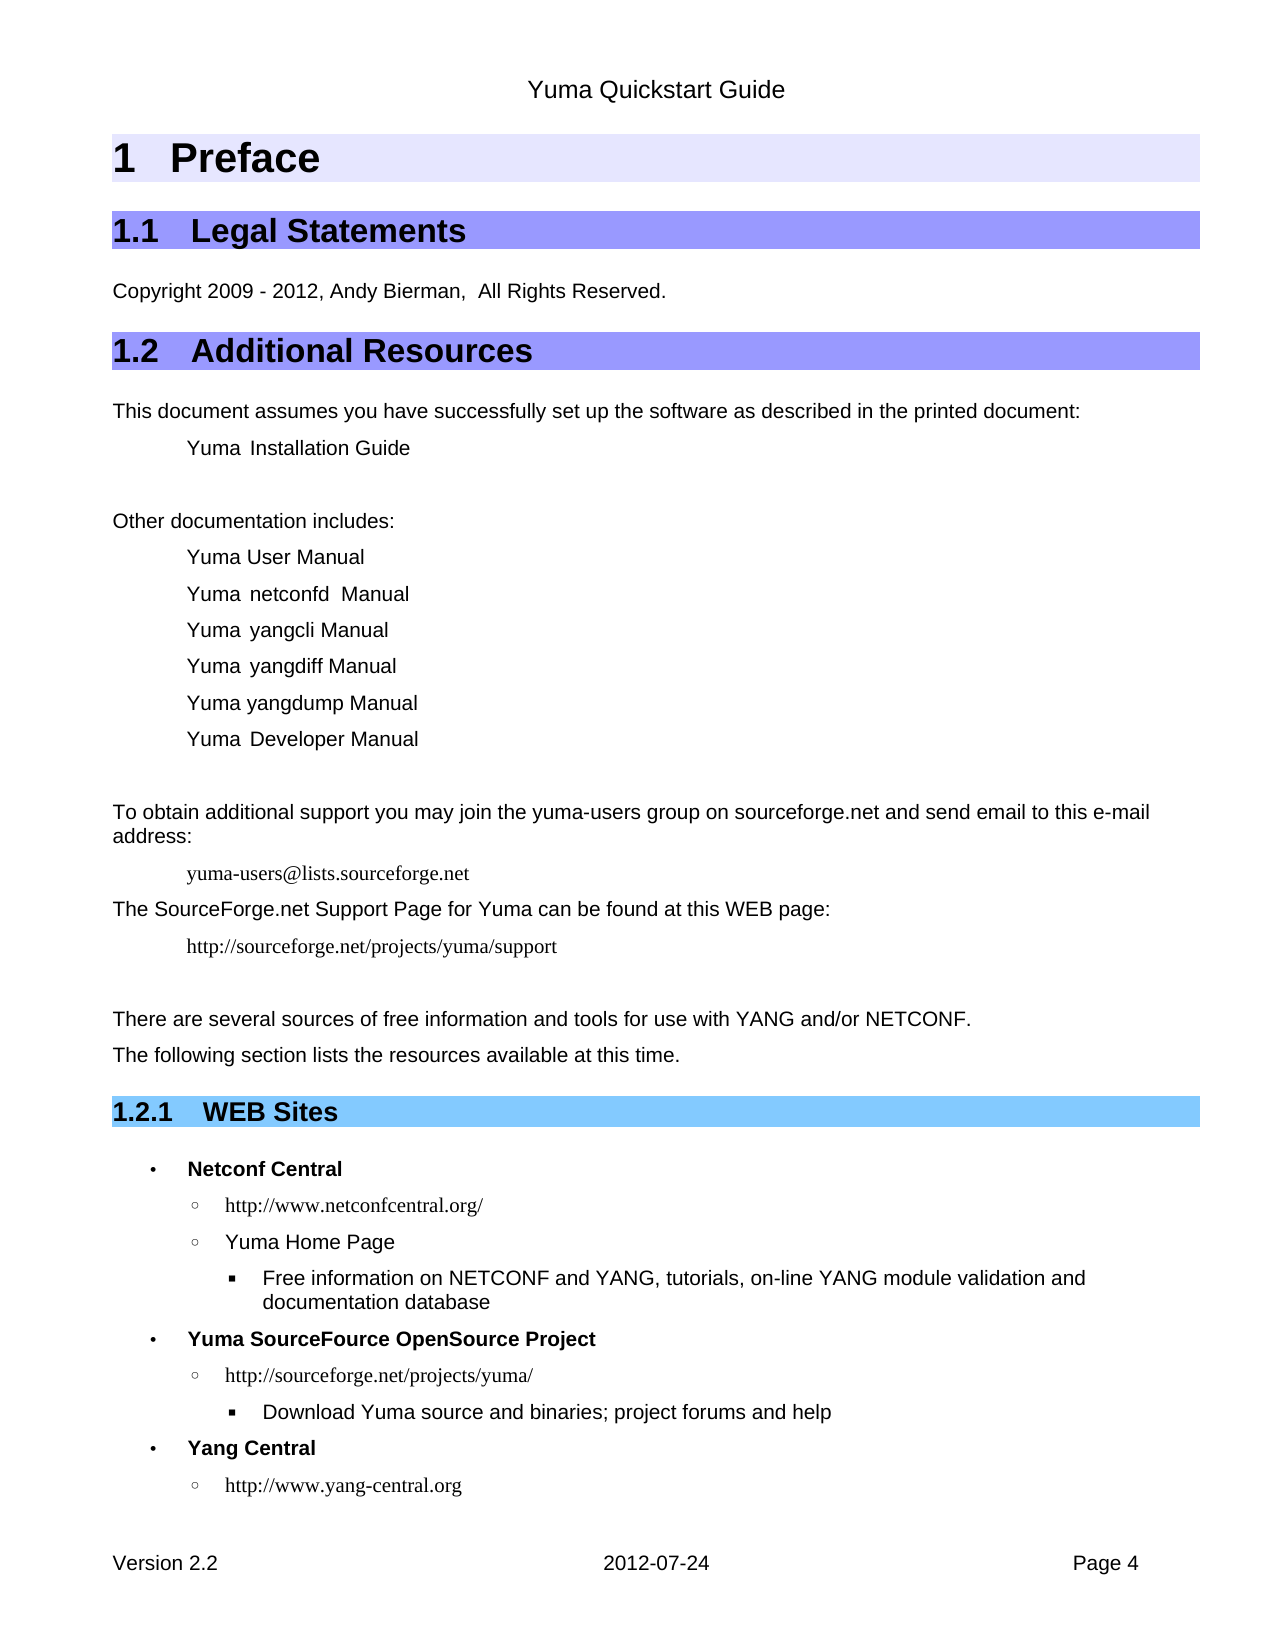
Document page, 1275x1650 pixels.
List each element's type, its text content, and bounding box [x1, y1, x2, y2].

subtitle Preface [112, 134, 1200, 182]
list Free information on NETCONF and YANG, tutorials, on-line YANG module validation and documentation database [225, 1266, 1200, 1314]
text Yuma Installation Guide [112, 436, 1200, 459]
text Copyright 2009 - 2012, Andy Bierman, All Rights Reserved. [112, 278, 1200, 302]
list Yang Central [150, 1436, 1200, 1460]
list http://www.yang-central.org [187, 1472, 1200, 1497]
text Other documentation includes: [112, 508, 1200, 532]
text Yuma netconfd Manual [112, 581, 1200, 605]
text Yuma yangdiff Manual [112, 654, 1200, 678]
text yuma-users@lists.sourceforge.net [112, 861, 1200, 885]
subtitle WEB Sites [112, 1096, 1200, 1127]
list Yuma SourceFource OpenSource Project [150, 1327, 1200, 1351]
list Download Yuma source and binaries; project forums and help [225, 1399, 1200, 1423]
text There are several sources of free information and tools for use with YANG and/or NETCONF. [112, 1007, 1200, 1031]
text This document assumes you have successfully set up the software as described in the printed document: [112, 399, 1200, 423]
list http://sourceforge.net/projects/yuma/ [187, 1363, 1200, 1387]
text Yuma User Manual [112, 545, 1200, 569]
text The following section lists the resources available at this time. [112, 1043, 1200, 1067]
list http://www.netconfcentral.org/ [187, 1193, 1200, 1217]
text The SourceForge.net Support Page for Yuma can be found at this WEB page: [112, 897, 1200, 921]
list Netconf Central [150, 1157, 1200, 1181]
text http://sourceforge.net/projects/yuma/support [112, 934, 1200, 958]
text To obtain additional support you may join the yuma-users group on sourceforge.net and send email to this e-mail address: [112, 800, 1200, 848]
list Yuma Home Page [187, 1230, 1200, 1254]
text Yuma yangcli Manual [112, 618, 1200, 642]
subtitle Additional Resources [112, 332, 1200, 370]
text Yuma Developer Manual [112, 727, 1200, 751]
subtitle Legal Statements [112, 211, 1200, 249]
text Yuma yangdump Manual [112, 691, 1200, 715]
